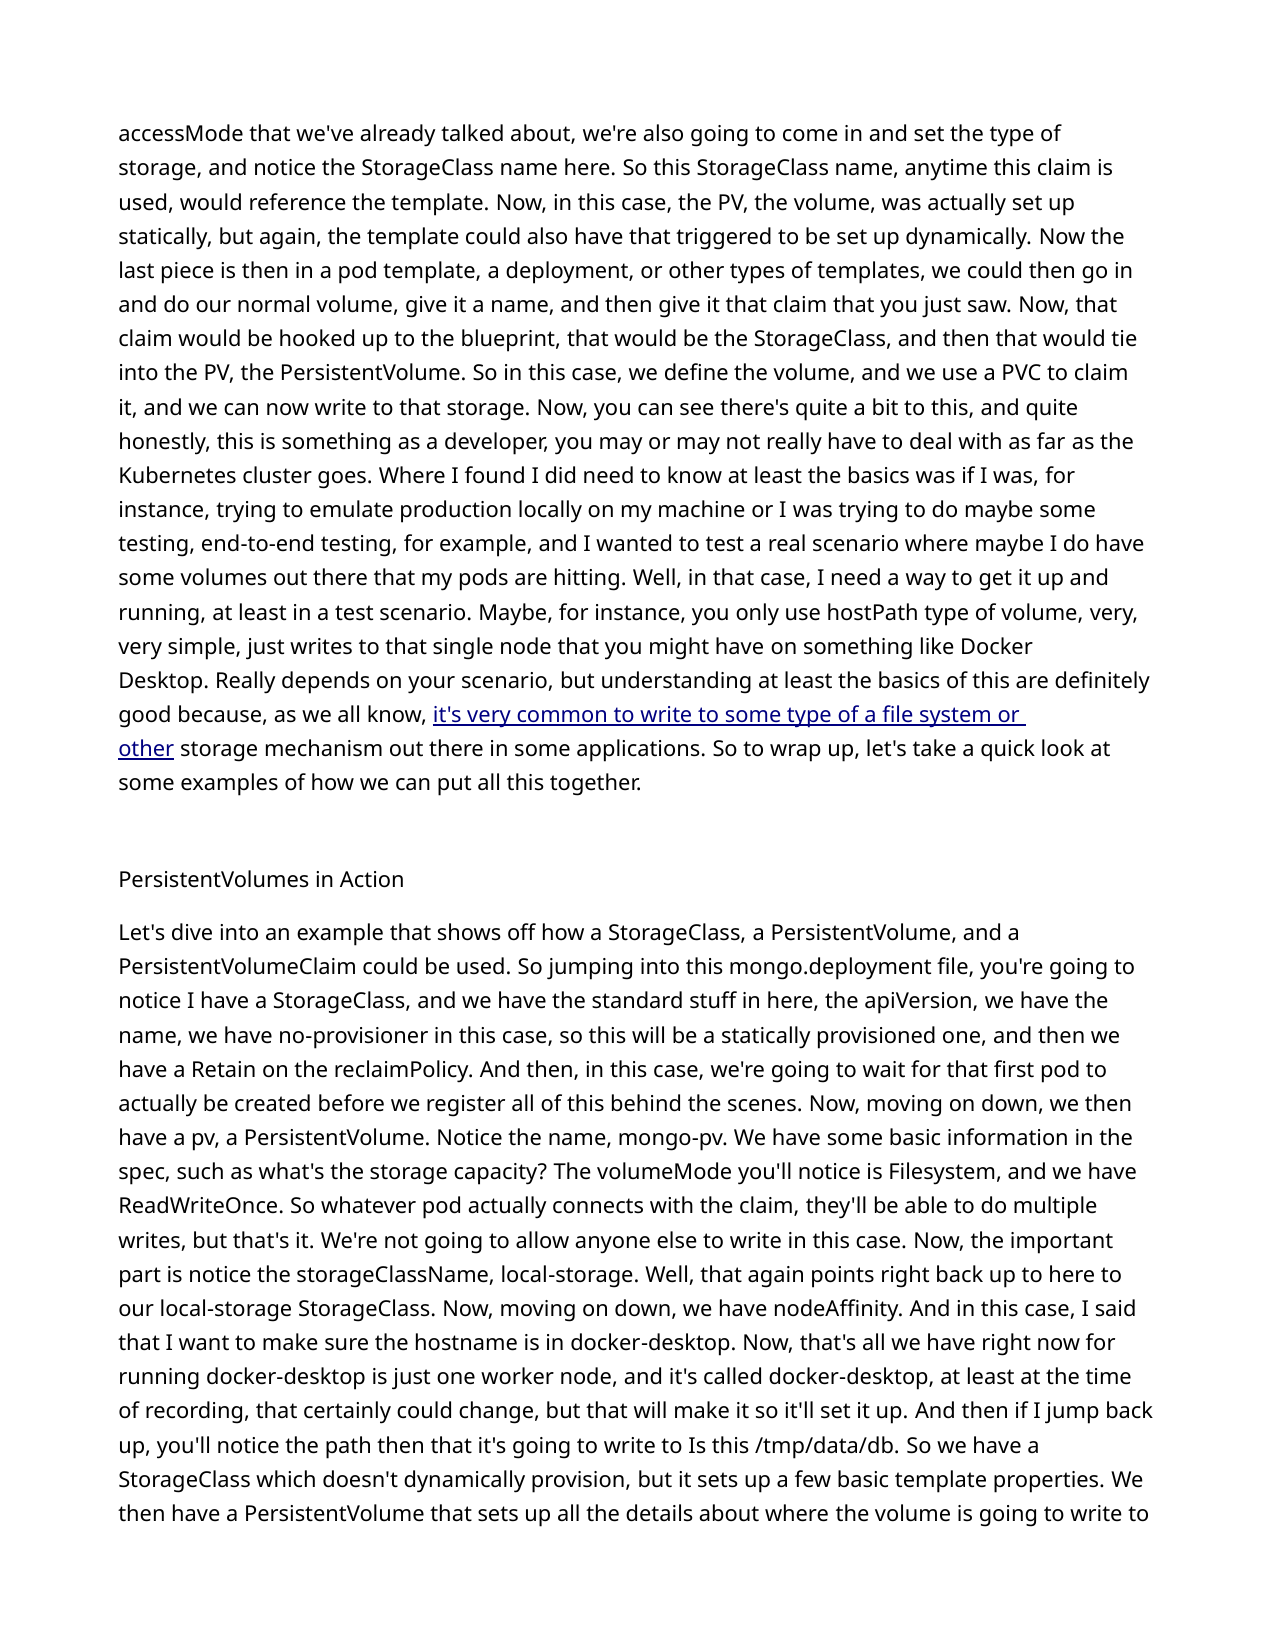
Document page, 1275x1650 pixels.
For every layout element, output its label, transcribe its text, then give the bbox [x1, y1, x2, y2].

subtitle PersistentVolumes in Action [118, 864, 1157, 894]
text Let's dive into an example that shows off how a StorageClass, a PersistentVolume, and a PersistentVolumeClaim could be used. So jumping into this mongo.deployment file, you're going to notice I have a StorageClass, and we have the standard stuff in here, the apiVersion, we have the name, we have no‑provisioner in this case, so this will be a statically provisioned one, and then we have a Retain on the reclaimPolicy. And then, in this case, we're going to wait for that first pod to actually be created before we register all of this behind the scenes. Now, moving on down, we then have a pv, a PersistentVolume. Notice the name, mongo‑pv. We have some basic information in the spec, such as what's the storage capacity? The volumeMode you'll notice is Filesystem, and we have ReadWriteOnce. So whatever pod actually connects with the claim, they'll be able to do multiple writes, but that's it. We're not going to allow anyone else to write in this case. Now, the important part is notice the storageClassName, local‑storage. Well, that again points right back up to here to our local‑storage StorageClass. Now, moving on down, we have nodeAffinity. And in this case, I said that I want to make sure the hostname is in docker‑desktop. Now, that's all we have right now for running docker‑desktop is just one worker node, and it's called docker‑desktop, at least at the time of recording, that certainly could change, but that will make it so it'll set it up. And then if I jump back up, you'll notice the path then that it's going to write to Is this /tmp/data/db. So we have a StorageClass which doesn't dynamically provision, but it sets up a few basic template properties. We then have a PersistentVolume that sets up all the details about where the volume is going to write to [118, 917, 1157, 1528]
text accessMode that we've already talked about, we're also going to come in and set the type of storage, and notice the StorageClass name here. So this StorageClass name, anytime this claim is used, would reference the template. Now, in this case, the PV, the volume, was actually set up statically, but again, the template could also have that triggered to be set up dynamically. Now the last piece is then in a pod template, a deployment, or other types of templates, we could then go in and do our normal volume, give it a name, and then give it that claim that you just saw. Now, that claim would be hooked up to the blueprint, that would be the StorageClass, and then that would tie into the PV, the PersistentVolume. So in this case, we define the volume, and we use a PVC to claim it, and we can now write to that storage. Now, you can see there's quite a bit to this, and quite honestly, this is something as a developer, you may or may not really have to deal with as far as the Kubernetes cluster goes. Where I found I did need to know at least the basics was if I was, for instance, trying to emulate production locally on my machine or I was trying to do maybe some testing, end‑to‑end testing, for example, and I wanted to test a real scenario where maybe I do have some volumes out there that my pods are hitting. Well, in that case, I need a way to get it up and running, at least in a test scenario. Maybe, for instance, you only use hostPath type of volume, very, very simple, just writes to that single node that you might have on something like Docker Desktop. Really depends on your scenario, but understanding at least the basics of this are definitely good because, as we all know, it's very common to write to some type of a file system or other storage mechanism out there in some applications. So to wrap up, let's take a quick look at some examples of how we can put all this together. [118, 118, 1157, 797]
